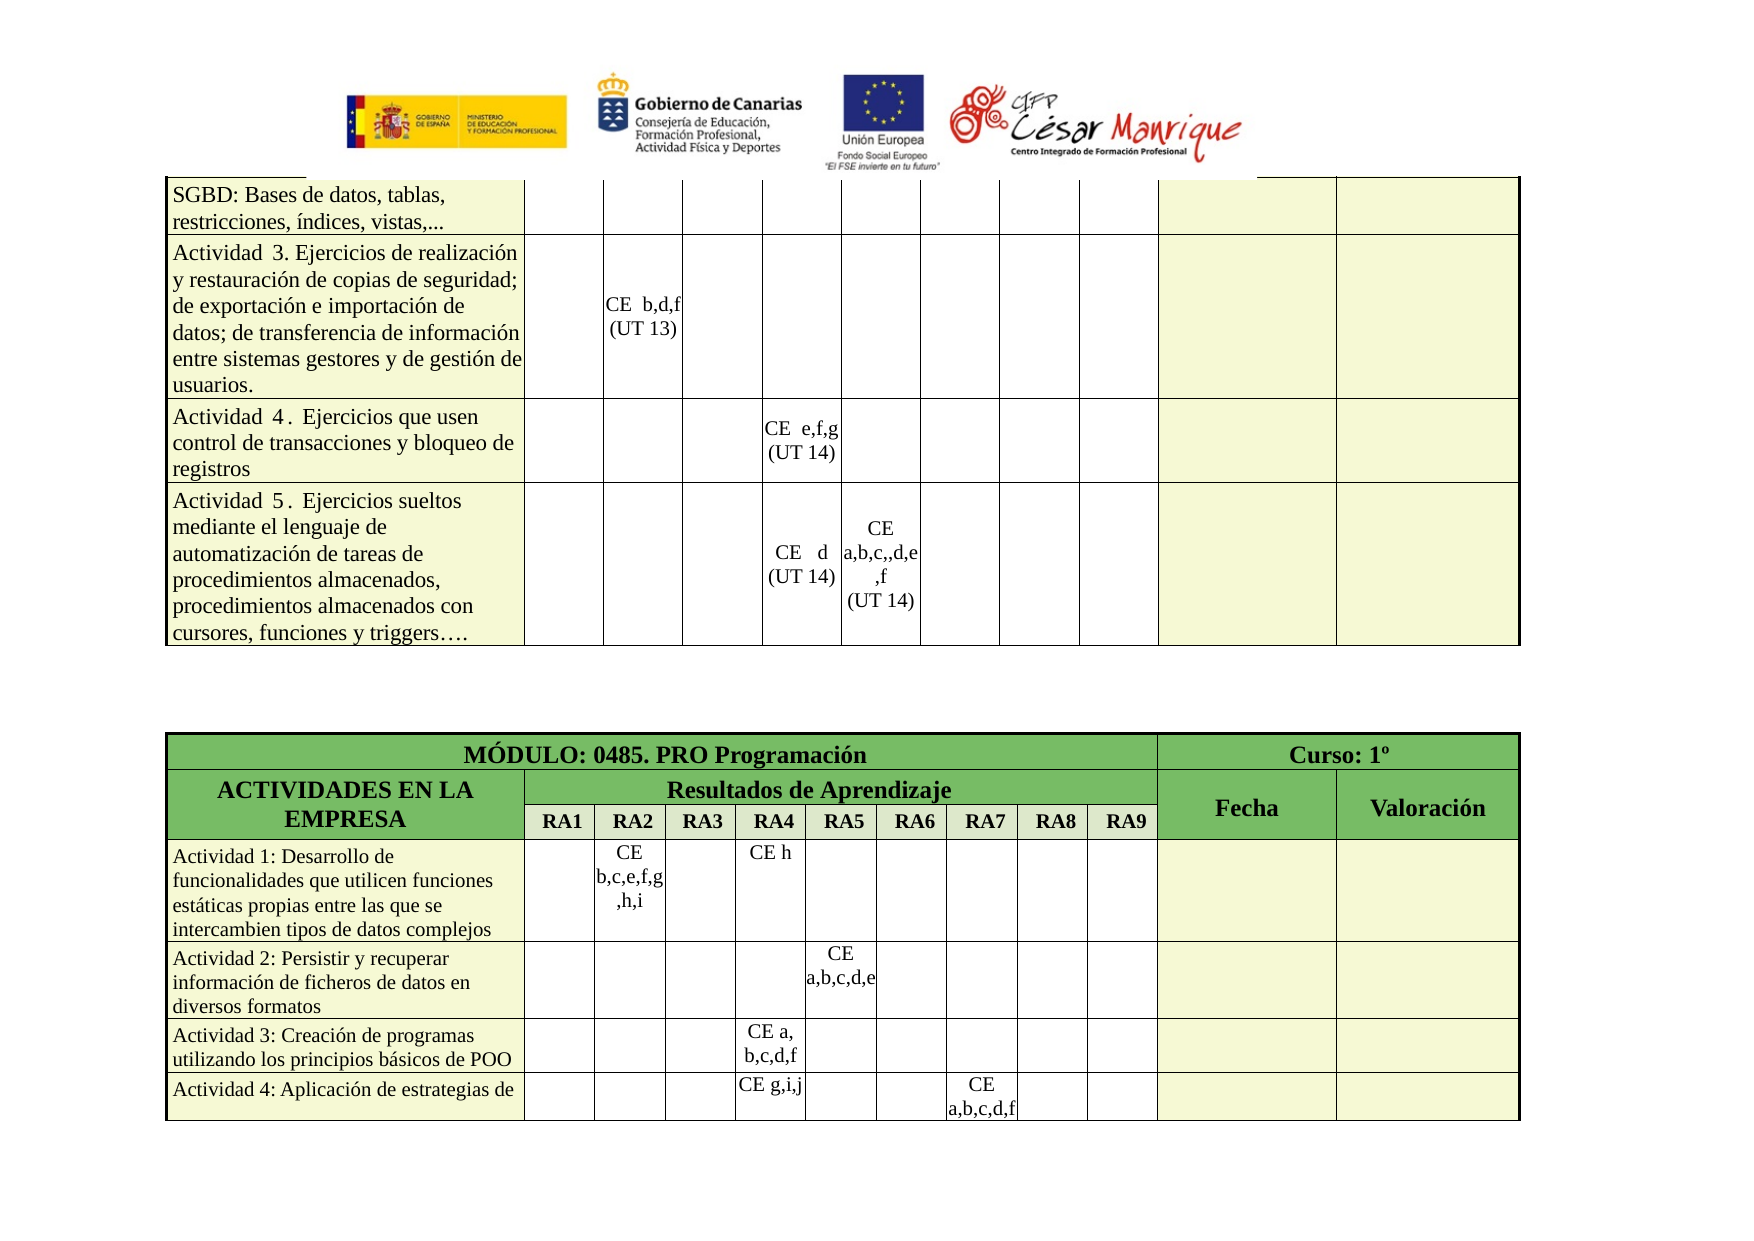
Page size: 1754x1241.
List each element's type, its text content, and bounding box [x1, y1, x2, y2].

table_cell [1159, 399, 1336, 482]
table_cell [1018, 1019, 1087, 1071]
table_cell [921, 399, 999, 482]
table_cell [806, 1073, 876, 1120]
table_cell RA3 [666, 805, 735, 839]
table_cell [525, 399, 603, 482]
table_cell [1088, 1073, 1157, 1120]
table_cell [877, 840, 946, 941]
table_cell [921, 235, 999, 398]
table_cell RA5 [806, 805, 876, 839]
table_cell [947, 942, 1017, 1018]
table_cell Actividad 1: Desarrollo de funcionalidades que utilicen funciones estáticas propias entre las que se intercambien tipos de datos complejos [168, 840, 524, 941]
table_cell [1080, 399, 1158, 482]
table_cell [525, 942, 594, 1018]
table_cell [1088, 1019, 1157, 1071]
table_cell [947, 1019, 1017, 1071]
table_cell [666, 1019, 735, 1071]
table_cell [921, 483, 999, 645]
table_cell [1337, 178, 1518, 234]
table_cell [877, 942, 946, 1018]
table_cell [1158, 942, 1336, 1018]
table_cell [525, 1073, 594, 1120]
table_cell CE d (UT 14) [763, 483, 841, 645]
table_cell [806, 1019, 876, 1071]
table_cell [604, 483, 682, 645]
table_cell CE e,f,g (UT 14) [763, 399, 841, 482]
table_cell [877, 1073, 946, 1120]
table_cell [666, 840, 735, 941]
table_cell [1080, 235, 1158, 398]
table_cell [1000, 235, 1079, 398]
table_cell Actividad 3. Ejercicios de realización y restauración de copias de seguridad; de exportación e importación de datos; de transferencia de información entre sistemas gestores y de gestión de usuarios. [168, 235, 524, 398]
table_cell RA2 [595, 805, 665, 839]
table_cell [1080, 180, 1158, 234]
table_cell [1337, 942, 1518, 1018]
table_cell Actividad 4. Ejercicios que usen control de transacciones y bloqueo de registros [168, 399, 524, 482]
table_cell RA8 [1018, 805, 1087, 839]
table_cell [1159, 235, 1336, 398]
table_cell [1000, 483, 1079, 645]
table_cell [763, 180, 841, 234]
table_cell [666, 942, 735, 1018]
table_cell Actividad 2: Persistir y recuperar información de ficheros de datos en diversos formatos [168, 942, 524, 1018]
table_cell [683, 399, 762, 482]
table_cell [806, 840, 876, 941]
table_cell CE a,b,c,d,f [947, 1073, 1017, 1120]
table_cell [1337, 840, 1518, 941]
picture [306, 49, 1258, 180]
table_cell [1080, 483, 1158, 645]
table_cell RA9 [1088, 805, 1157, 839]
table_cell SGBD: Bases de datos, tablas, restricciones, índices, vistas,... [168, 178, 524, 234]
table_cell Fecha [1158, 770, 1336, 839]
table_cell CE a,b,c,,d,e,f (UT 14) [842, 483, 920, 645]
table_cell [1337, 235, 1518, 398]
table_cell Actividad 4: Aplicación de estrategias de [168, 1073, 524, 1120]
table_cell [1337, 1073, 1518, 1120]
table_cell [1088, 942, 1157, 1018]
table_cell ACTIVIDADES EN LA EMPRESA [168, 770, 524, 839]
table_cell [525, 483, 603, 645]
table_cell [595, 942, 665, 1018]
table_cell Resultados de Aprendizaje [525, 770, 1157, 804]
table_cell [595, 1073, 665, 1120]
table_cell [1337, 483, 1518, 645]
table_cell RA7 [947, 805, 1017, 839]
table_cell [683, 483, 762, 645]
table_cell CE b,d,f (UT 13) [604, 235, 682, 398]
table_cell Valoración [1337, 770, 1518, 839]
table_cell CE h [736, 840, 805, 941]
table_header MÓDULO: 0485. PRO Programación [168, 735, 1157, 769]
table_cell [1018, 840, 1087, 941]
table_cell [525, 235, 603, 398]
table_header Curso: 1º [1158, 735, 1518, 769]
table_cell [1337, 1019, 1518, 1071]
table_cell [1158, 1073, 1336, 1120]
table_cell [604, 399, 682, 482]
table_cell [525, 1019, 594, 1071]
table_cell Actividad 5. Ejercicios sueltos mediante el lenguaje de automatización de tareas de procedimientos almacenados, procedimientos almacenados con cursores, funciones y triggers…. [168, 483, 524, 645]
table_cell CE b,c,e,f,g,h,i [595, 840, 665, 941]
table_cell [1158, 840, 1336, 941]
table_cell [877, 1019, 946, 1071]
table_cell [595, 1019, 665, 1071]
table_cell [525, 180, 603, 234]
table_cell [1159, 483, 1336, 645]
table_cell [947, 840, 1017, 941]
table_cell [1000, 180, 1079, 234]
table_cell [666, 1073, 735, 1120]
table_cell CE a,b,c,d,e [806, 942, 876, 1018]
table_cell [921, 180, 999, 234]
table_cell CE g,i,j [736, 1073, 805, 1120]
table_cell [736, 942, 805, 1018]
table_cell RA6 [877, 805, 946, 839]
table_cell [1018, 942, 1087, 1018]
table_cell [683, 180, 762, 234]
table_cell [842, 235, 920, 398]
table_cell [604, 180, 682, 234]
table_cell [1018, 1073, 1087, 1120]
table_cell [842, 180, 920, 234]
table_cell [1088, 840, 1157, 941]
table_cell [1159, 178, 1336, 234]
table_cell [842, 399, 920, 482]
table_cell [1000, 399, 1079, 482]
table_cell Actividad 3: Creación de programas utilizando los principios básicos de POO [168, 1019, 524, 1071]
table_cell RA4 [736, 805, 805, 839]
table_cell [763, 235, 841, 398]
table_cell RA1 [525, 805, 594, 839]
table_cell CE a, b,c,d,f [736, 1019, 805, 1071]
table_cell [1158, 1019, 1336, 1071]
table_cell [525, 840, 594, 941]
table_cell [683, 235, 762, 398]
table_cell [1337, 399, 1518, 482]
